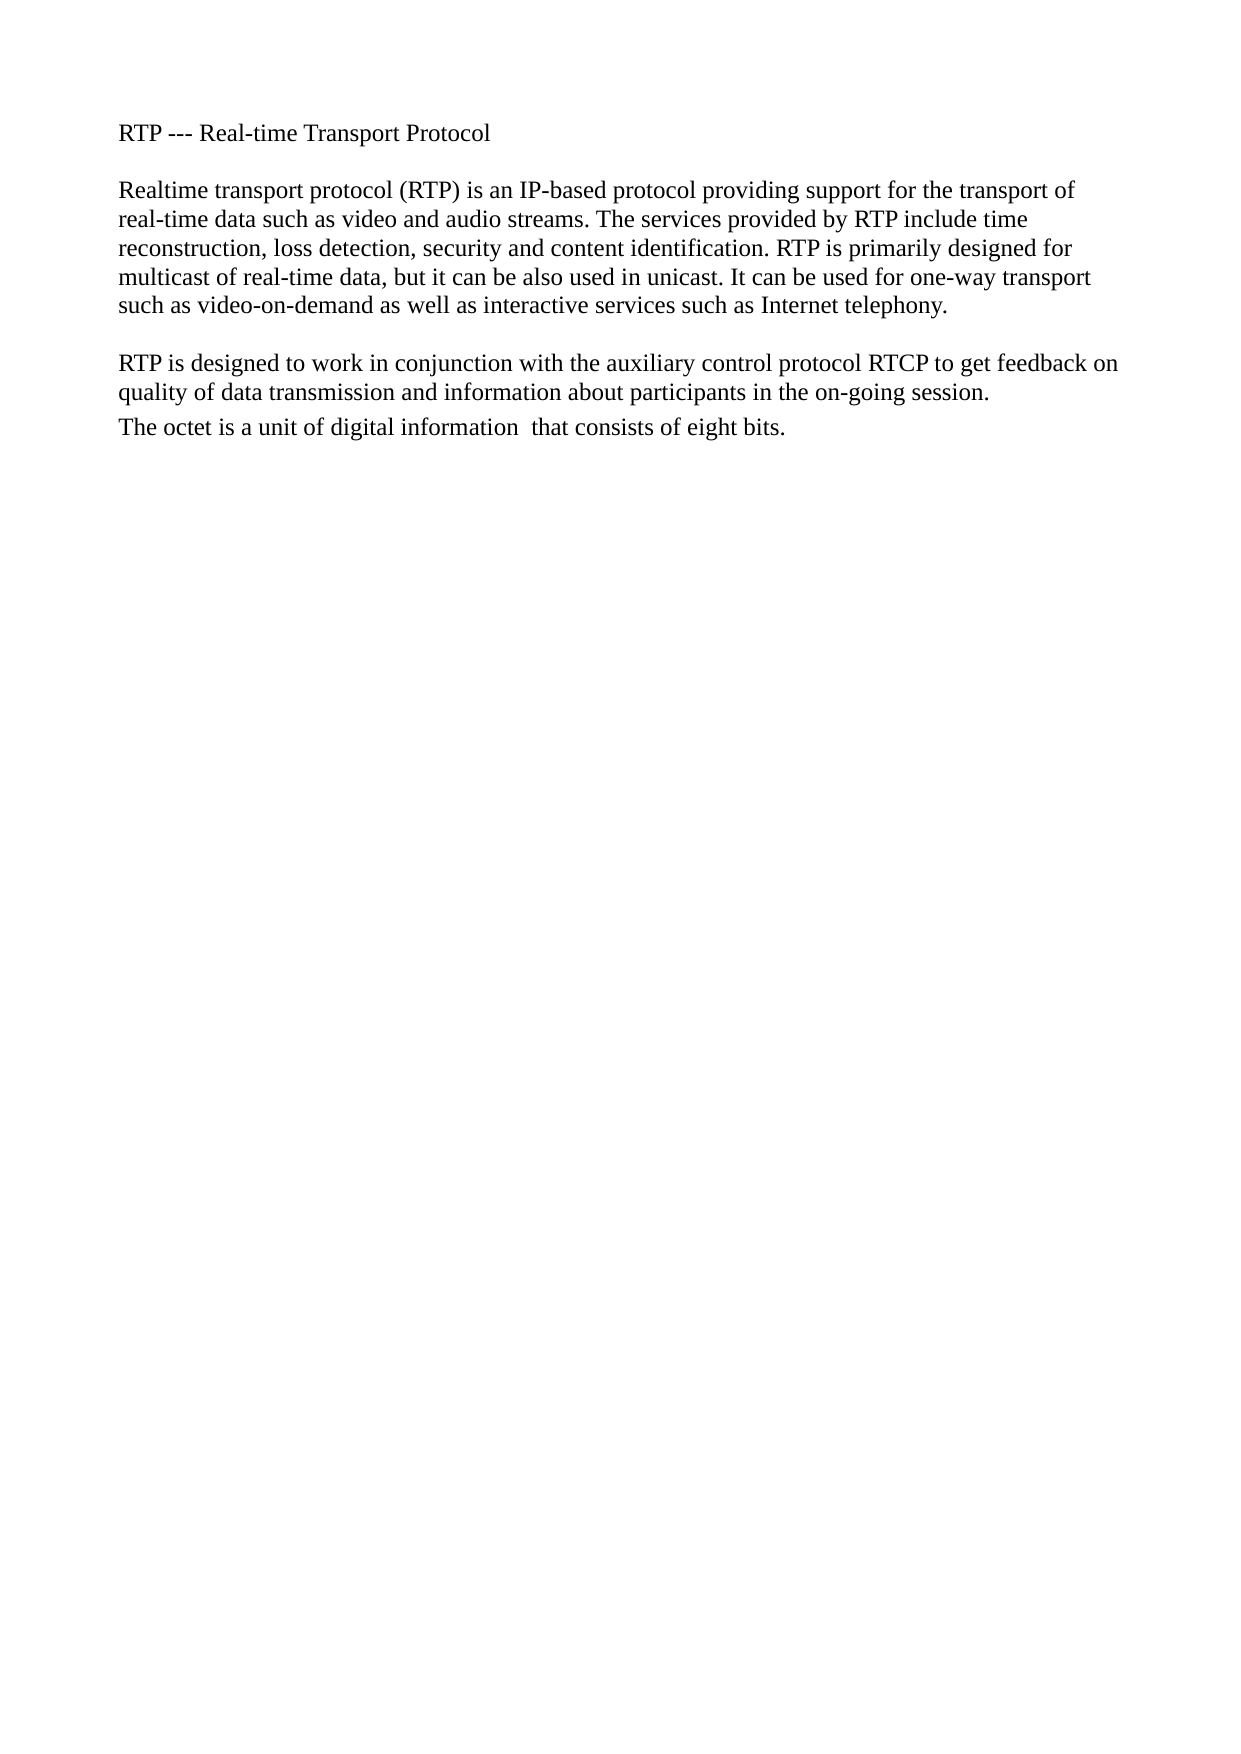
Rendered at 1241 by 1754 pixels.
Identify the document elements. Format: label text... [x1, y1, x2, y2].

text The octet is a unit of digital information that consists of eight bits. [118, 412, 1122, 440]
text RTP is designed to work in conjunction with the auxiliary control protocol RTCP to get feedback on quality of data transmission and information about participants in the on-going session. [118, 348, 1122, 406]
text RTP --- Real-time Transport Protocol [118, 118, 1122, 147]
text Realtime transport protocol (RTP) is an IP-based protocol providing support for the transport of real-time data such as video and audio streams. The services provided by RTP include time reconstruction, loss detection, security and content identification. RTP is primarily designed for multicast of real-time data, but it can be also used in unicast. It can be used for one-way transport such as video-on-demand as well as interactive services such as Internet telephony. [118, 176, 1122, 319]
